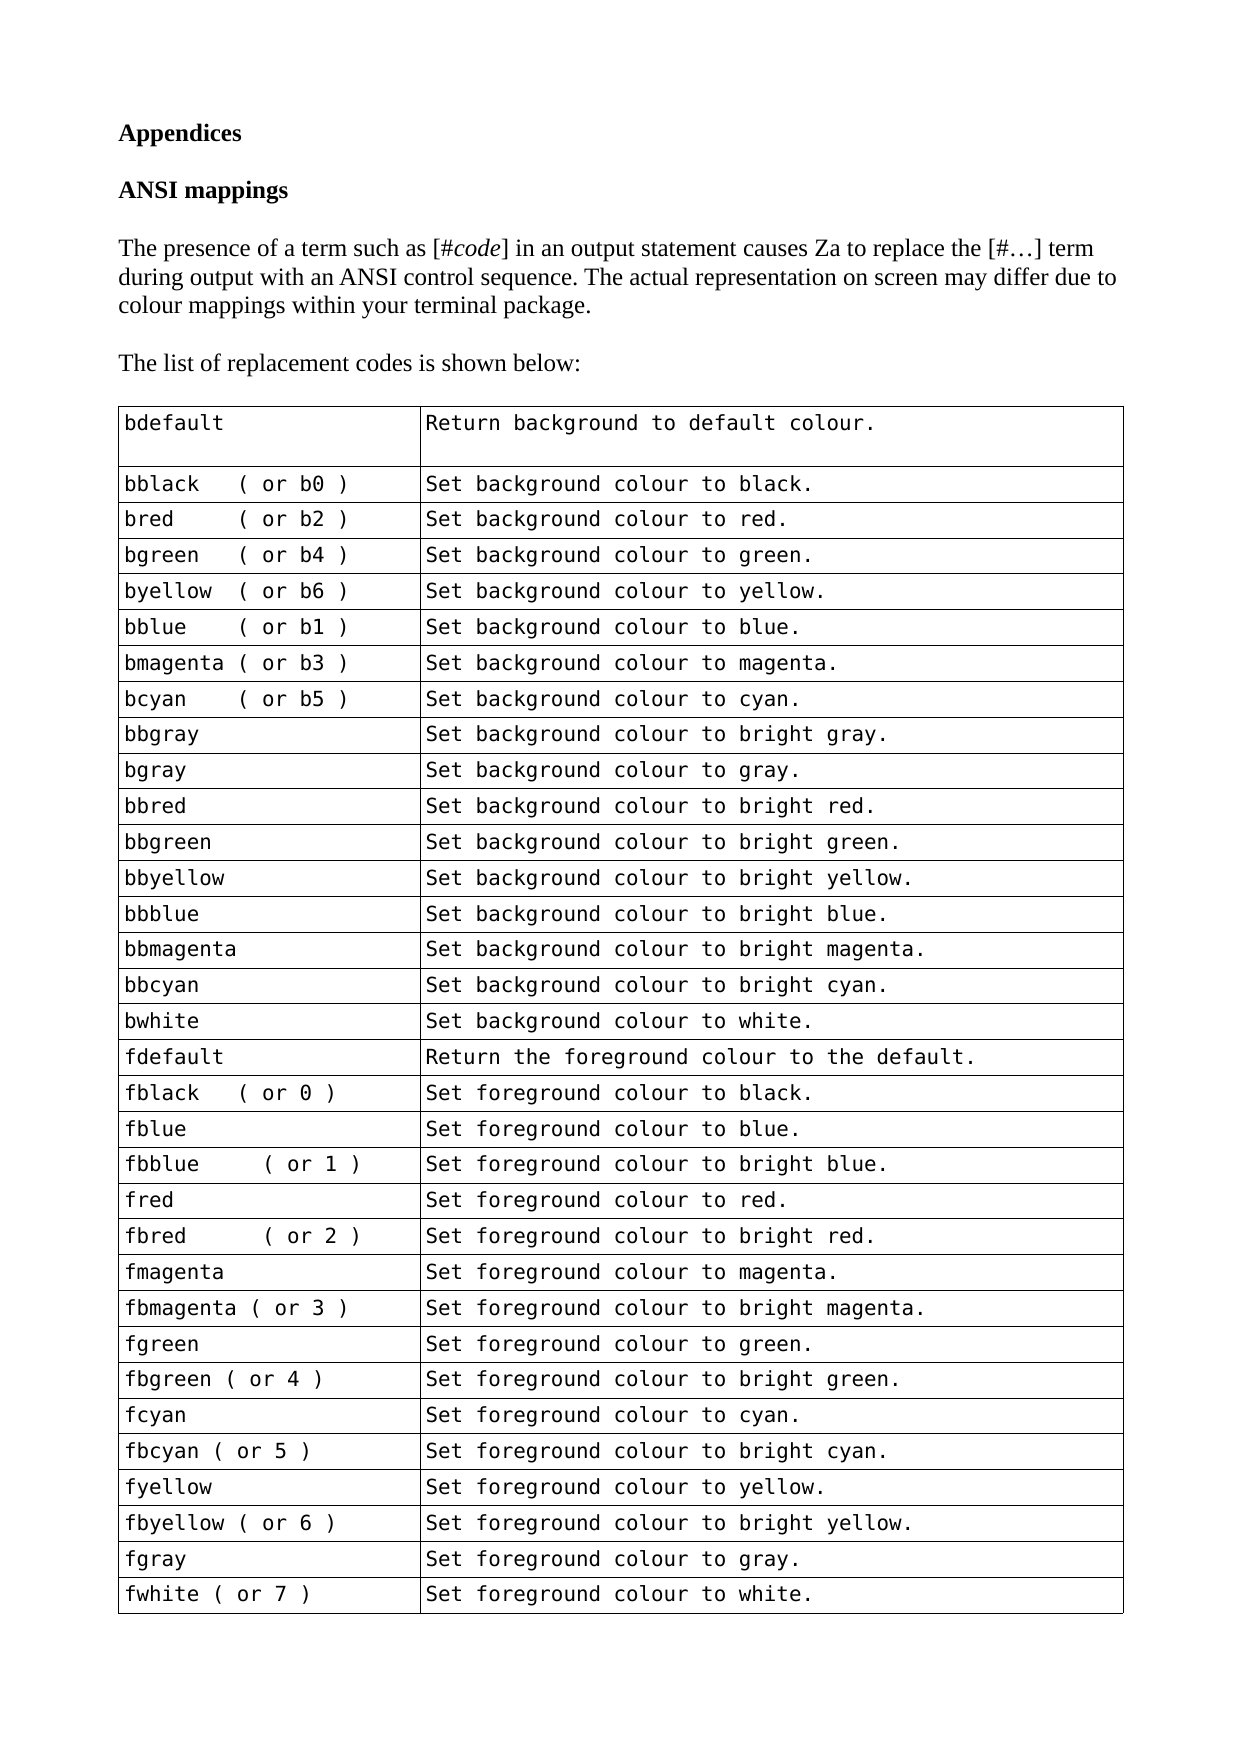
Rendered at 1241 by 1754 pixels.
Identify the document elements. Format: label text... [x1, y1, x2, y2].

table_cell Set foreground colour to gray. [421, 1542, 1123, 1577]
table_cell Set background colour to bright gray. [421, 718, 1123, 752]
table_cell Set background colour to green. [421, 539, 1123, 573]
table_cell Set background colour to magenta. [421, 646, 1123, 681]
text The list of replacement codes is shown below: [118, 348, 1122, 377]
table_cell Set background colour to bright green. [421, 825, 1123, 860]
table_cell bbgreen [119, 825, 420, 860]
table_cell bbblue [119, 897, 420, 932]
table_cell bred ( or b2 ) [119, 503, 420, 537]
table_cell bgray [119, 754, 420, 788]
table_cell Set foreground colour to yellow. [421, 1470, 1123, 1505]
table_cell byellow ( or b6 ) [119, 574, 420, 609]
table_cell Set background colour to yellow. [421, 574, 1123, 609]
table_cell Set foreground colour to bright green. [421, 1363, 1123, 1397]
table_cell Set foreground colour to red. [421, 1184, 1123, 1218]
table_cell bbyellow [119, 861, 420, 896]
text ANSI mappings [118, 176, 1122, 204]
table_cell Set foreground colour to bright magenta. [421, 1291, 1123, 1326]
table_cell fbcyan ( or 5 ) [119, 1434, 420, 1469]
table_cell fwhite ( or 7 ) [119, 1578, 420, 1612]
table_cell bblue ( or b1 ) [119, 610, 420, 645]
table_cell Return the foreground colour to the default. [421, 1040, 1123, 1075]
table_cell Set foreground colour to bright blue. [421, 1148, 1123, 1182]
table_cell fmagenta [119, 1255, 420, 1290]
table_cell fbyellow ( or 6 ) [119, 1506, 420, 1541]
table_cell Set background colour to bright cyan. [421, 969, 1123, 1003]
table_cell bcyan ( or b5 ) [119, 682, 420, 717]
table_cell Set background colour to white. [421, 1004, 1123, 1039]
table_cell Set foreground colour to green. [421, 1327, 1123, 1362]
table_cell Set foreground colour to black. [421, 1076, 1123, 1111]
table_cell bbred [119, 789, 420, 824]
table_cell fgreen [119, 1327, 420, 1362]
table_cell Set foreground colour to blue. [421, 1112, 1123, 1147]
table_cell fred [119, 1184, 420, 1218]
table_cell Set background colour to blue. [421, 610, 1123, 645]
table_cell Set foreground colour to cyan. [421, 1399, 1123, 1433]
table_cell fbmagenta ( or 3 ) [119, 1291, 420, 1326]
table_cell Set background colour to bright yellow. [421, 861, 1123, 896]
table_cell Set background colour to bright magenta. [421, 933, 1123, 967]
table_cell bbcyan [119, 969, 420, 1003]
table_cell fblack ( or 0 ) [119, 1076, 420, 1111]
table_cell Set background colour to red. [421, 503, 1123, 537]
table_cell Set foreground colour to magenta. [421, 1255, 1123, 1290]
table_cell fcyan [119, 1399, 420, 1433]
table_cell fdefault [119, 1040, 420, 1075]
table_cell fgray [119, 1542, 420, 1577]
table_cell Set foreground colour to bright cyan. [421, 1434, 1123, 1469]
table_cell fyellow [119, 1470, 420, 1505]
table_cell Set background colour to bright red. [421, 789, 1123, 824]
table_cell Set foreground colour to bright yellow. [421, 1506, 1123, 1541]
table_cell fbgreen ( or 4 ) [119, 1363, 420, 1397]
table_cell bmagenta ( or b3 ) [119, 646, 420, 681]
table_cell fbblue ( or 1 ) [119, 1148, 420, 1182]
table_cell bbgray [119, 718, 420, 752]
table_cell Set foreground colour to bright red. [421, 1219, 1123, 1254]
table_header Return background to default colour. [421, 407, 1123, 466]
table_cell Set background colour to bright blue. [421, 897, 1123, 932]
table_cell fbred ( or 2 ) [119, 1219, 420, 1254]
text The presence of a term such as [#code] in an output statement causes Za to replace the [#…] term during output with an ANSI control sequence. The actual representation on screen may differ due to colour mappings within your terminal package. [118, 233, 1122, 319]
table_cell Set background colour to cyan. [421, 682, 1123, 717]
table_cell Set background colour to gray. [421, 754, 1123, 788]
table_cell Set foreground colour to white. [421, 1578, 1123, 1612]
table_cell bblack ( or b0 ) [119, 467, 420, 502]
table_cell bgreen ( or b4 ) [119, 539, 420, 573]
table_header bdefault [119, 407, 420, 466]
table_cell bwhite [119, 1004, 420, 1039]
table_cell bbmagenta [119, 933, 420, 967]
table_cell fblue [119, 1112, 420, 1147]
text Appendices [118, 118, 1122, 147]
table_cell Set background colour to black. [421, 467, 1123, 502]
